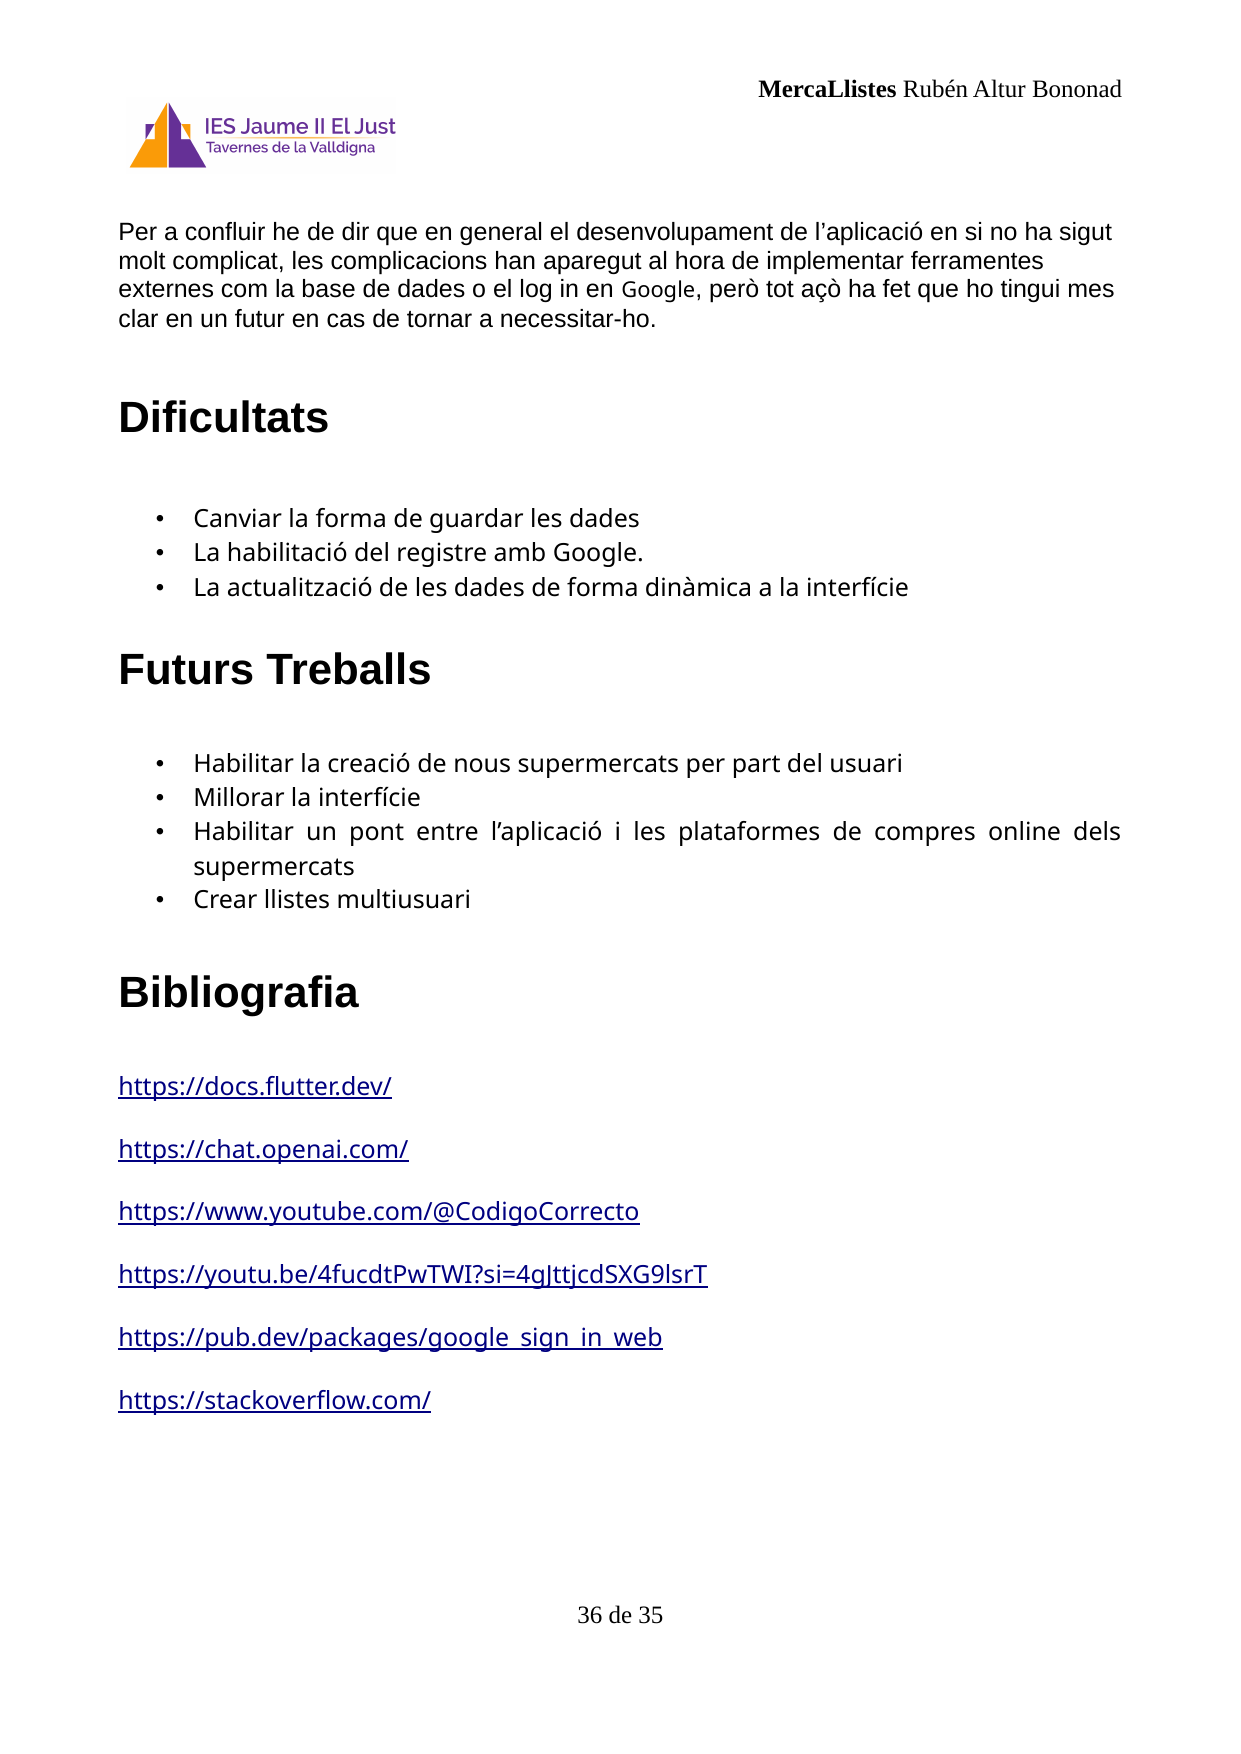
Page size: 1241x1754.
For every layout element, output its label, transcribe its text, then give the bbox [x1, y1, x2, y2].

list Millorar la interfície [156, 780, 1122, 814]
picture [126, 97, 396, 174]
text Per a confluir he de dir que en general el desenvolupament de l’aplicació en si no ha sigut molt complicat, les complicacions han aparegut al hora de implementar ferramentes externes com la base de dades o el log in en Google, però tot açò ha fet que ho tingui mes clar en un futur en cas de tornar a necessitar-ho. [118, 217, 1122, 333]
text https://stackoverflow.com/ [118, 1382, 1122, 1417]
list Crear llistes multiusuari [156, 882, 1122, 916]
list Canviar la forma de guardar les dades [156, 501, 1122, 535]
list Habilitar la creació de nous supermercats per part del usuari [156, 746, 1122, 780]
text https://docs.flutter.dev/ [118, 1068, 1122, 1102]
text https://chat.openai.com/ [118, 1131, 1122, 1165]
list Habilitar un pont entre l’aplicació i les plataformes de compres online dels supermercats [156, 814, 1122, 882]
text https://youtu.be/4fucdtPwTWI?si=4gJttjcdSXG9lsrT [118, 1257, 1122, 1291]
list La habilitació del registre amb Google. [156, 535, 1122, 569]
text Bibliografia [118, 966, 1122, 1017]
text Futurs Treballs [118, 644, 1122, 694]
text https://pub.dev/packages/google_sign_in_web [118, 1320, 1122, 1354]
text Dificultats [118, 391, 1122, 442]
list La actualització de les dades de forma dinàmica a la interfície [156, 569, 1122, 603]
text https://www.youtube.com/@CodigoCorrecto [118, 1194, 1122, 1228]
